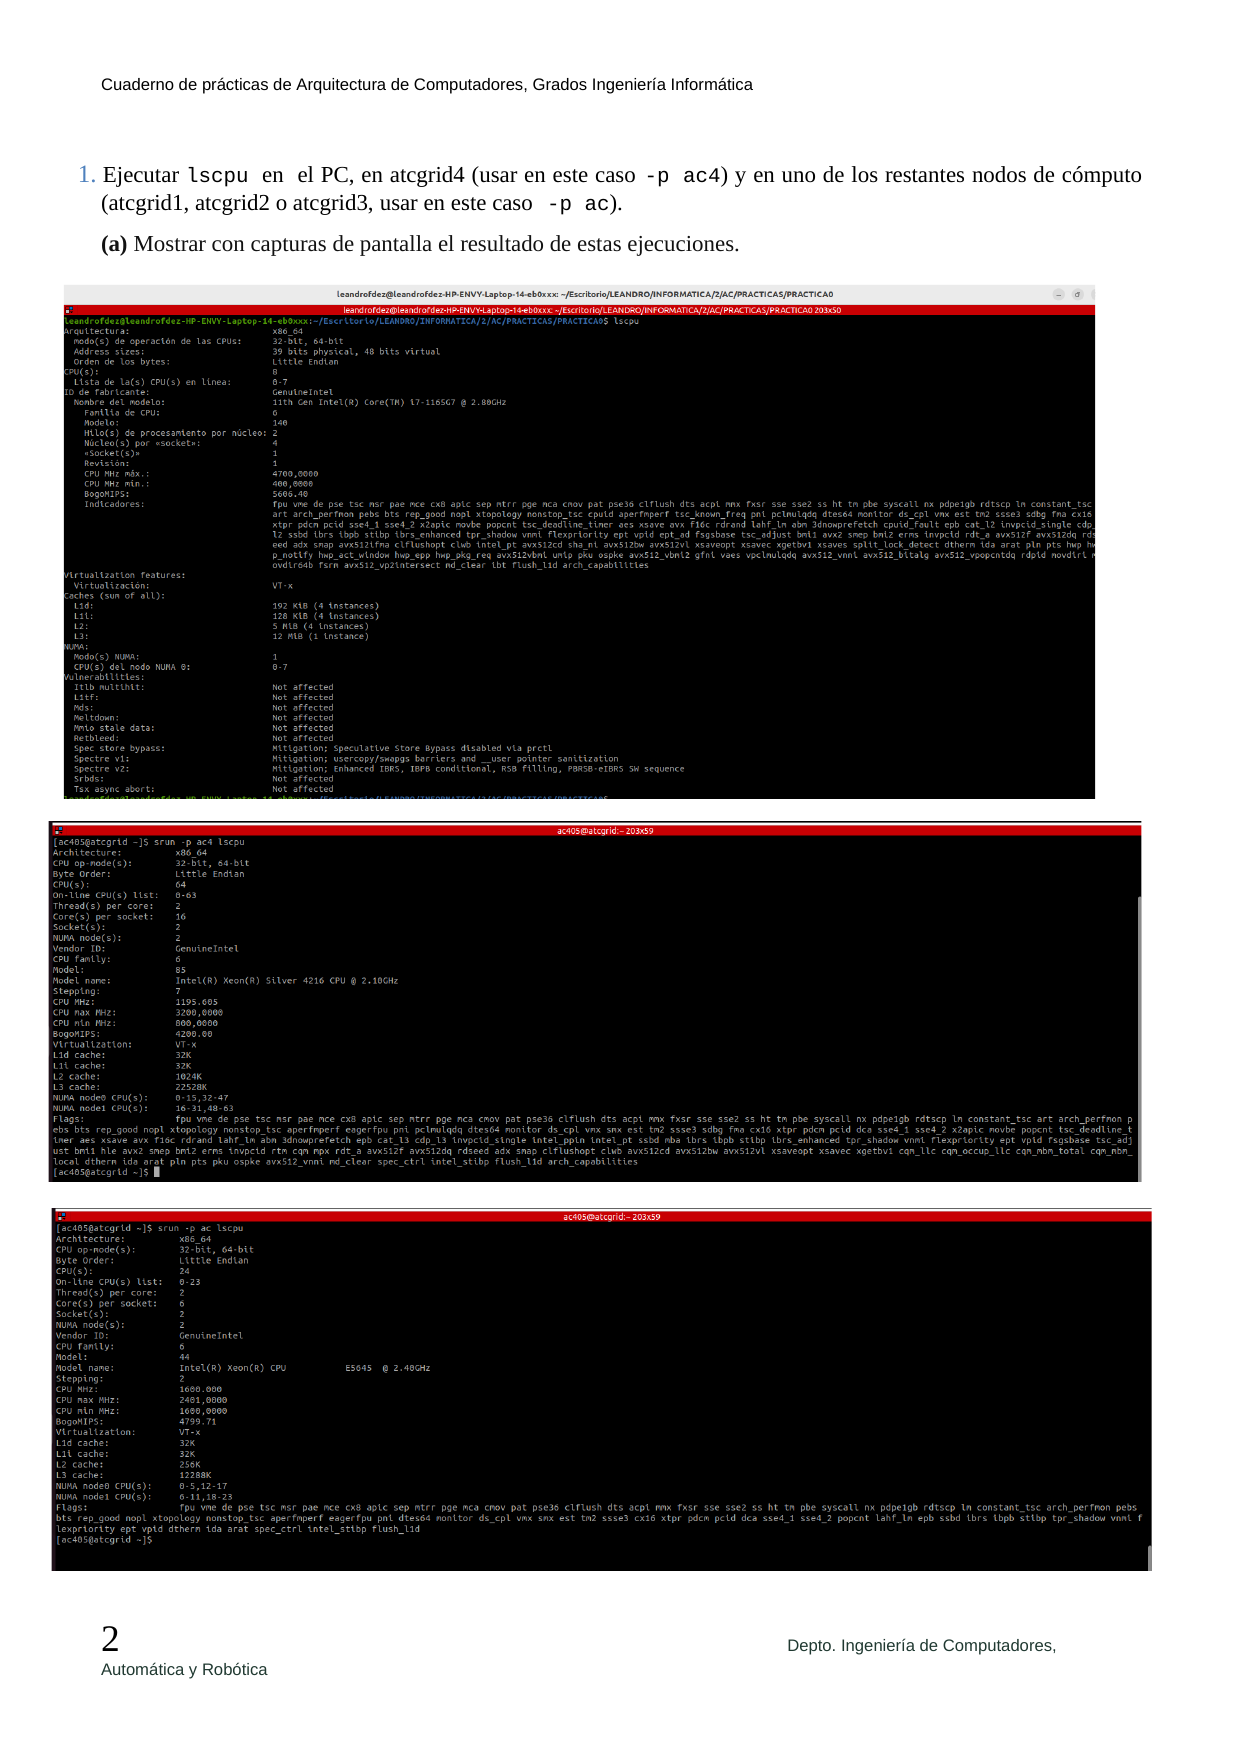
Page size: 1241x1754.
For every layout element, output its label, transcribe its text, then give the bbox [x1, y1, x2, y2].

picture [48, 821, 1142, 1182]
list Ejecutar lscpu en el PC, en atcgrid4 (usar en este caso -p ac4) y en uno de los restantes nodos de cómputo (atcgrid1, atcgrid2 o atcgrid3, usar en este caso -p ac). [71, 159, 1143, 217]
picture [63, 284, 1096, 799]
picture [51, 1208, 1152, 1571]
text (a) Mostrar con capturas de pantalla el resultado de estas ejecuciones. [101, 230, 1143, 256]
